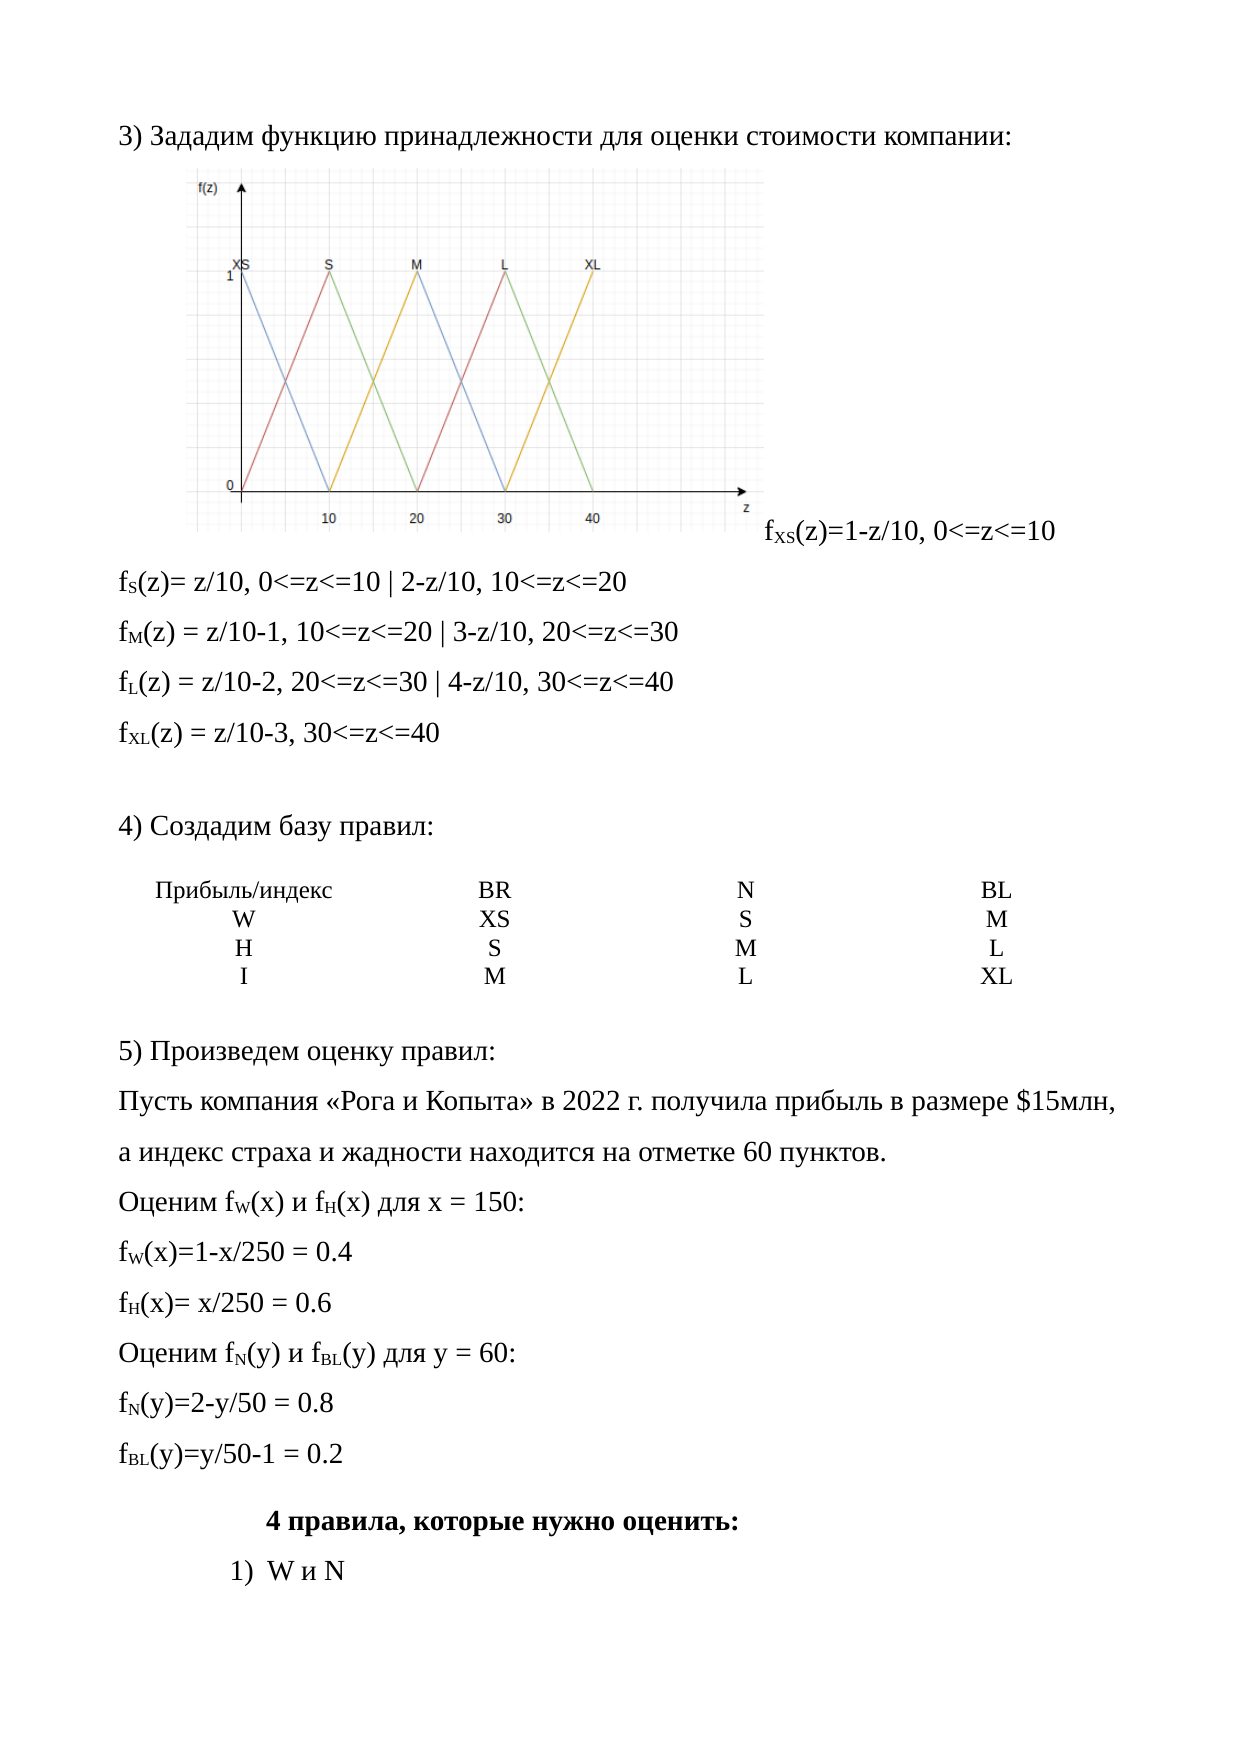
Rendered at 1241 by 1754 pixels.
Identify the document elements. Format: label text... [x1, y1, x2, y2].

list fN(y)=2-y/50 = 0.8 [118, 1385, 1122, 1419]
table_cell I [118, 961, 369, 990]
list W и N [229, 1553, 1122, 1587]
picture [186, 168, 764, 532]
table_header Прибыль/индекс [118, 875, 369, 904]
list fXS(z)=1-z/10, 0<=z<=10 [118, 513, 1122, 547]
table_cell W [118, 904, 369, 933]
list 5) Произведем оценку правил: [118, 1033, 1122, 1067]
table_header N [620, 875, 871, 904]
table_cell H [118, 933, 369, 961]
list Оценим fN(y) и fBL(y) для y = 60: [118, 1335, 1122, 1369]
list Оценим fW(x) и fH(x) для x = 150: [118, 1184, 1122, 1218]
table_cell M [620, 933, 871, 961]
table_header BL [871, 875, 1122, 904]
table_header BR [369, 875, 620, 904]
table_cell XS [369, 904, 620, 933]
list fL(z) = z/10-2, 20<=z<=30 | 4-z/10, 30<=z<=40 [118, 664, 1122, 698]
list Пусть компания «Рога и Копыта» в 2022 г. получила прибыль в размере $15млн, а индекс страха и жадности находится на отметке 60 пунктов. [118, 1083, 1122, 1167]
list fM(z) = z/10-1, 10<=z<=20 | 3-z/10, 20<=z<=30 [118, 614, 1122, 648]
table_cell M [871, 904, 1122, 933]
list fBL(y)=y/50-1 = 0.2 [118, 1436, 1122, 1469]
list fS(z)= z/10, 0<=z<=10 | 2-z/10, 10<=z<=20 [118, 564, 1122, 597]
list 3) Зададим функцию принадлежности для оценки стоимости компании: [118, 118, 1122, 152]
table_cell XL [871, 961, 1122, 990]
list fW(x)=1-x/250 = 0.4 [118, 1234, 1122, 1268]
table_cell L [871, 933, 1122, 961]
table_cell M [369, 961, 620, 990]
table_cell L [620, 961, 871, 990]
list fH(x)= x/250 = 0.6 [118, 1285, 1122, 1318]
table_cell S [620, 904, 871, 933]
list fXL(z) = z/10-3, 30<=z<=40 [118, 715, 1122, 748]
text 4 правила, которые нужно оценить: [118, 1503, 1122, 1536]
table_cell S [369, 933, 620, 961]
list 4) Создадим базу правил: [118, 808, 1122, 842]
